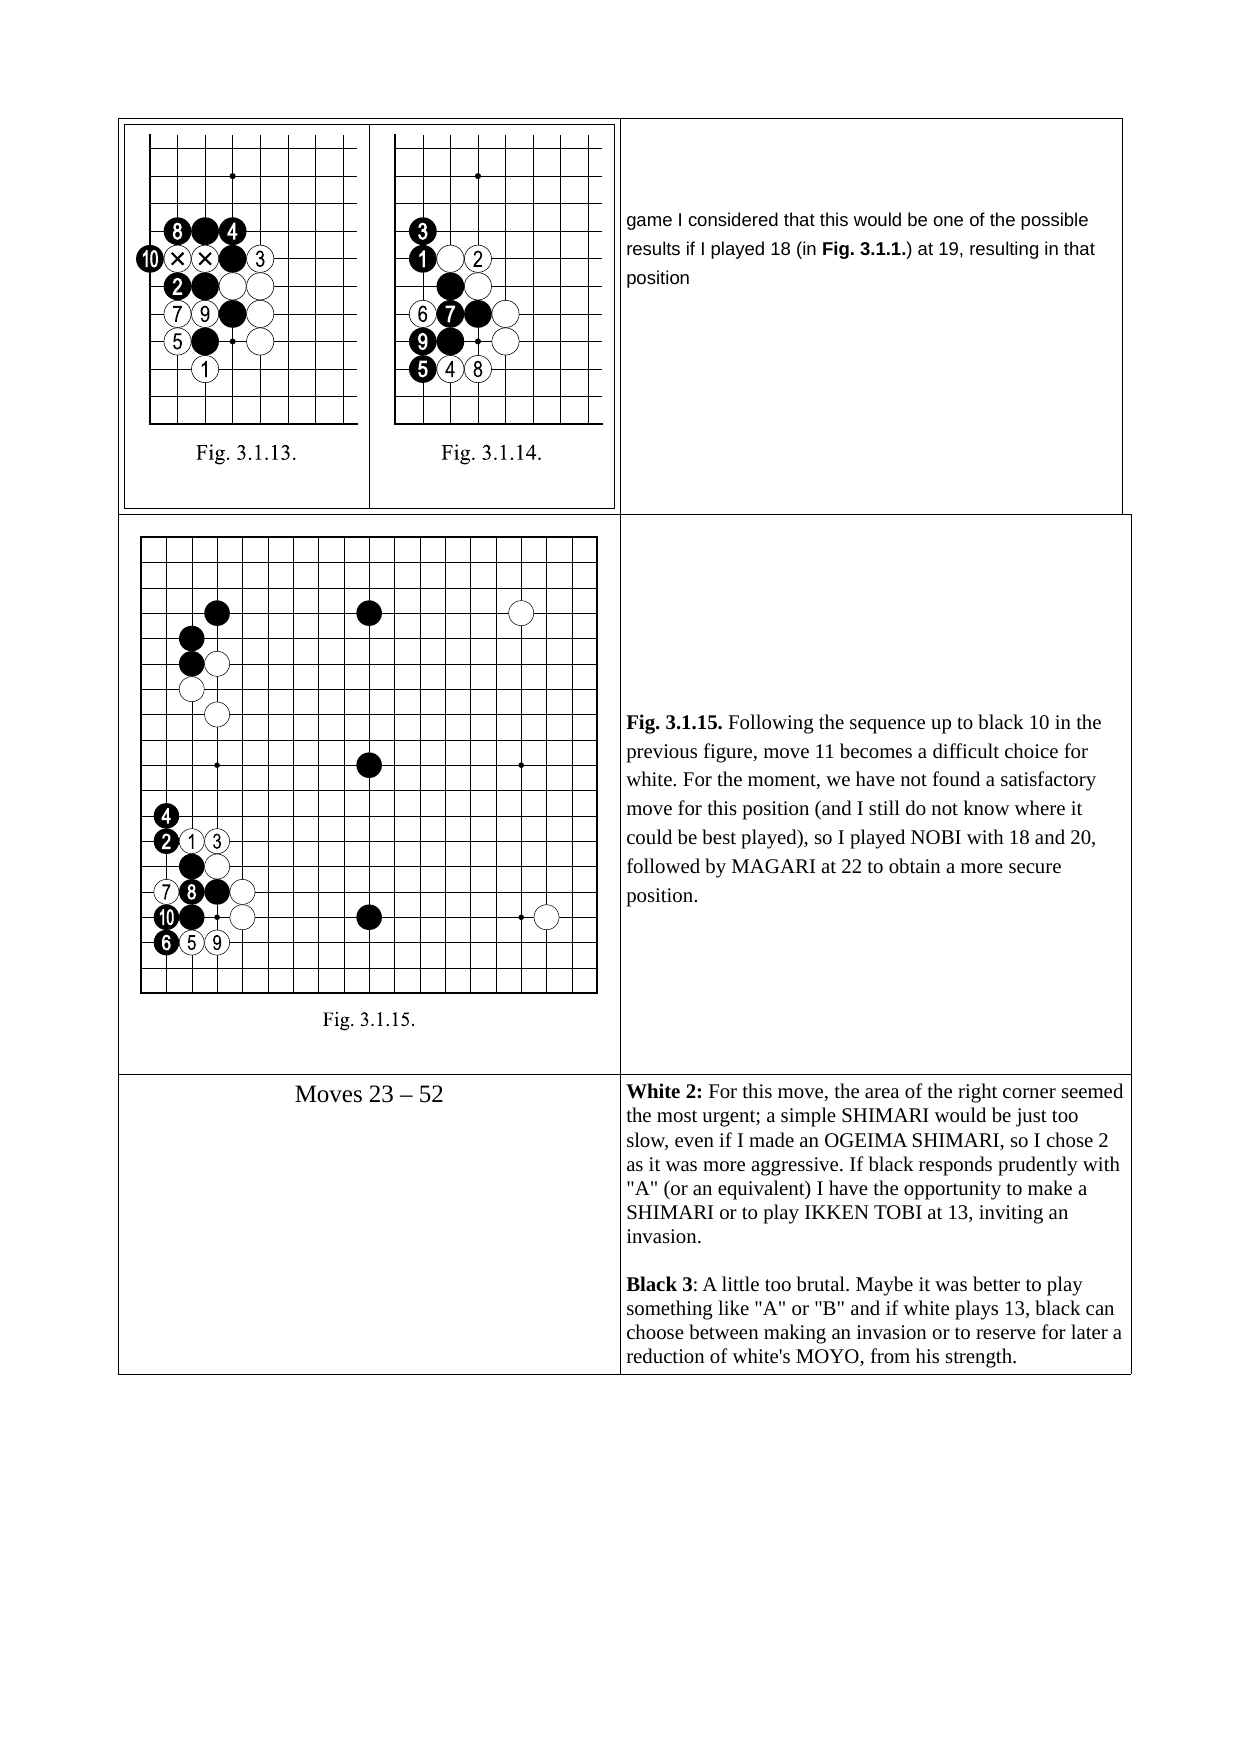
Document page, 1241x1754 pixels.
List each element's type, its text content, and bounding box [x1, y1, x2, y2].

table_header Fig. 3.1.15. Following the sequence up to black 10 in the previous figure, move 11 becomes a difficult choice for white. For the moment, we have not found a satisfactory move for this position (and I still do not know where it could be best played), so I played NOBI with 18 and 20, followed by MAGARI at 22 to obtain a more secure position. [621, 515, 1131, 1073]
table_header [119, 515, 620, 1073]
table_cell game I considered that this would be one of the possible results if I played 18 (in Fig. 3.1.1.) at 19, resulting in that position [621, 119, 1122, 514]
table_cell Moves 23 – 52 [119, 1075, 620, 1374]
table_cell White 2: For this move, the area of the right corner seemed the most urgent; a simple SHIMARI would be just too slow, even if I made an OGEIMA SHIMARI, so I chose 2 as it was more aggressive. If black responds prudently with "A" (or an equivalent) I have the opportunity to make a SHIMARI or to play IKKEN TOBI at 13, inviting an invasion. Black 3: A little too brutal. Maybe it was better to play something like "A" or "B" and if white plays 13, black can choose between making an invasion or to reserve for later a reduction of white's MOYO, from his strength. [621, 1075, 1131, 1374]
table_cell [125, 125, 369, 508]
table_cell [119, 119, 620, 514]
table_cell [370, 125, 614, 508]
